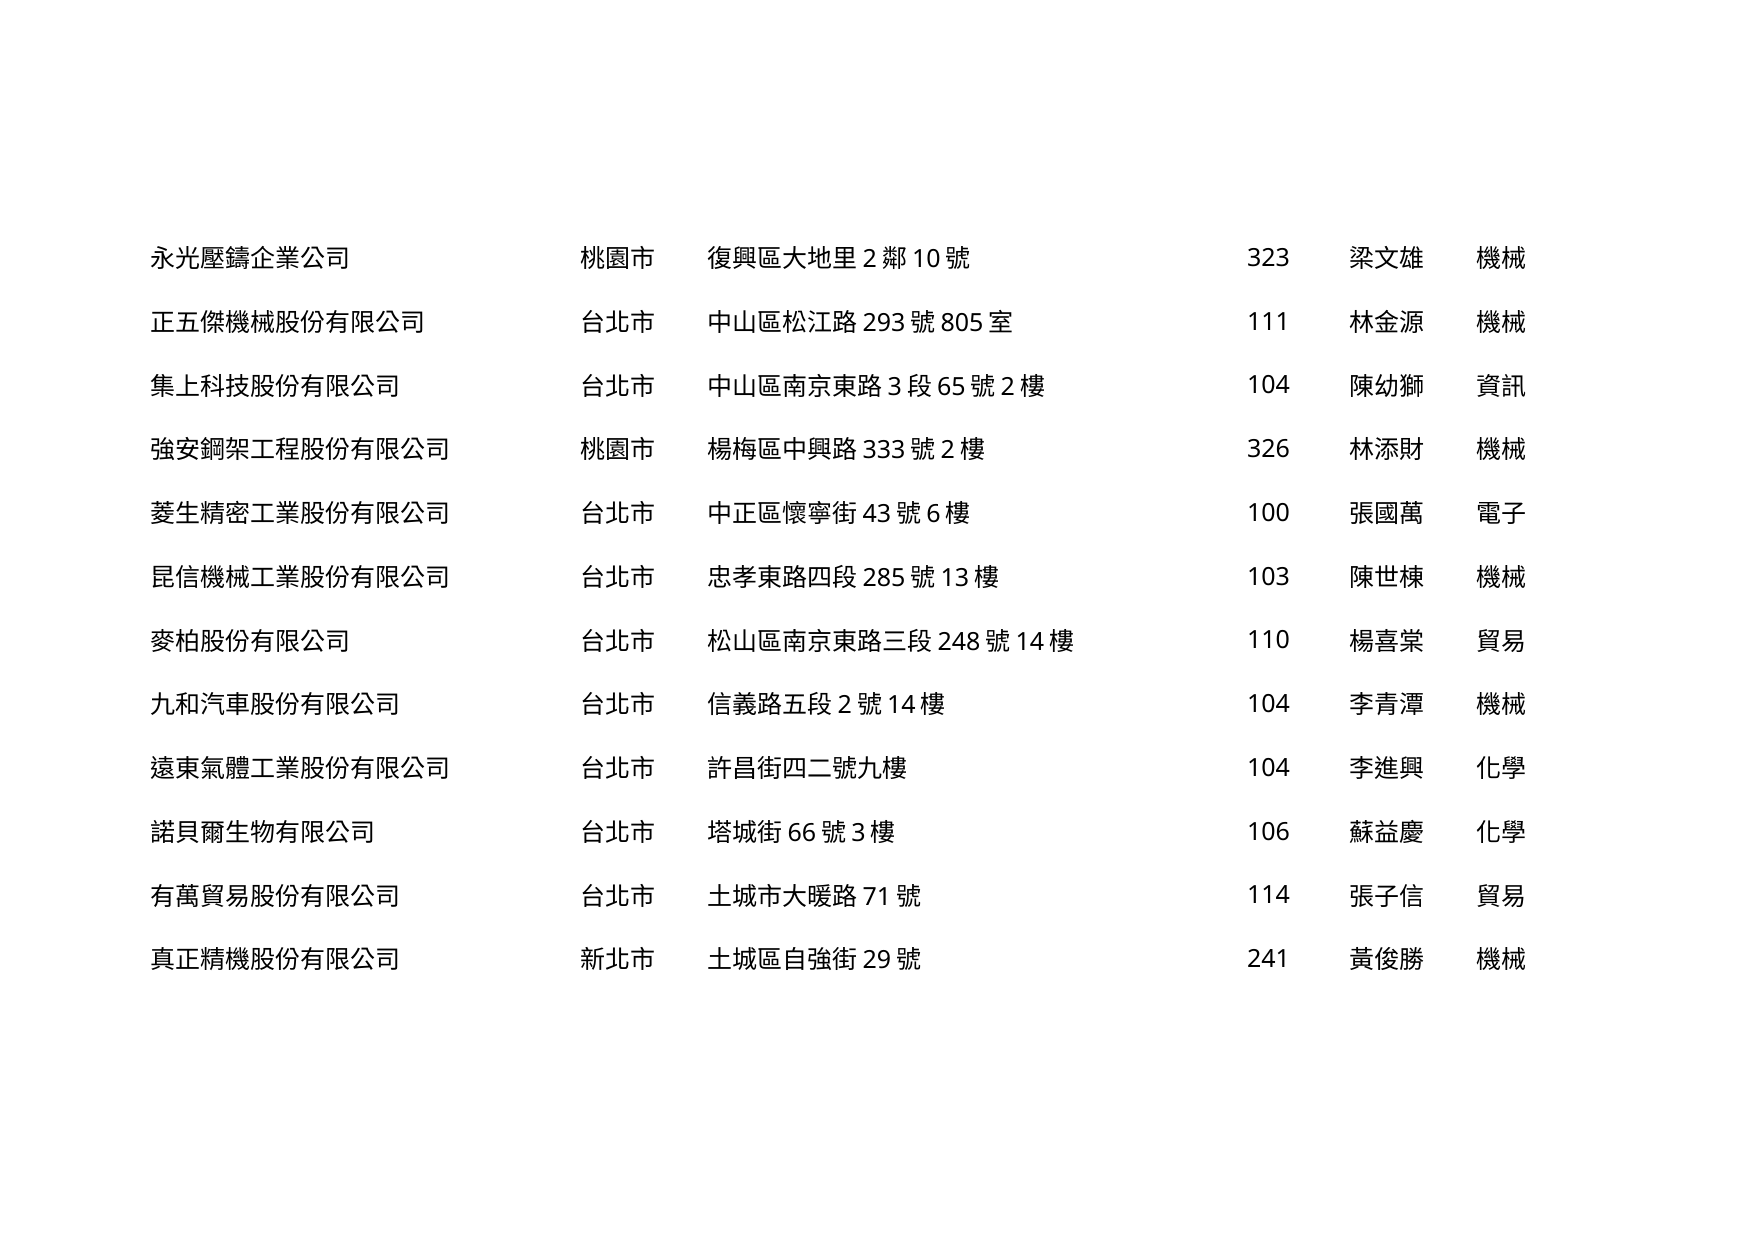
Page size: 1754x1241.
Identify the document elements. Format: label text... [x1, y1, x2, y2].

table_cell 復興區大地里2鄰10號 [706, 214, 1246, 278]
table_cell 永光壓鑄企業公司 [149, 214, 579, 278]
table_cell 機械 [1475, 533, 1603, 596]
table_cell 土城區自強街29號 [706, 915, 1246, 979]
table_cell 蘇益慶 [1348, 788, 1475, 851]
table_cell 遠東氣體工業股份有限公司 [149, 724, 579, 788]
table_cell 241 [1246, 915, 1348, 979]
table_cell 麥柏股份有限公司 [149, 596, 579, 660]
table_cell 化學 [1475, 788, 1603, 851]
table_cell 許昌街四二號九樓 [706, 724, 1246, 788]
table_cell 台北市 [579, 469, 706, 533]
table_cell 桃園市 [579, 405, 706, 469]
table_cell 台北市 [579, 851, 706, 915]
table_cell 100 [1246, 469, 1348, 533]
table_cell 機械 [1475, 278, 1603, 341]
table_cell 陳幼獅 [1348, 341, 1475, 405]
table_cell 楊喜棠 [1348, 596, 1475, 660]
table_cell 台北市 [579, 724, 706, 788]
table_cell 李進興 [1348, 724, 1475, 788]
table_cell 真正精機股份有限公司 [149, 915, 579, 979]
table_cell 土城市大暖路71號 [706, 851, 1246, 915]
table_cell 化學 [1475, 724, 1603, 788]
table_cell 台北市 [579, 660, 706, 724]
table_cell 陳世棟 [1348, 533, 1475, 596]
table_cell 正五傑機械股份有限公司 [149, 278, 579, 341]
table_cell 機械 [1475, 214, 1603, 278]
table_cell 忠孝東路四段285號13樓 [706, 533, 1246, 596]
table_cell 強安鋼架工程股份有限公司 [149, 405, 579, 469]
table_cell 104 [1246, 660, 1348, 724]
table_cell 貿易 [1475, 596, 1603, 660]
table_cell 機械 [1475, 405, 1603, 469]
table_cell 機械 [1475, 660, 1603, 724]
table_cell 梁文雄 [1348, 214, 1475, 278]
table_cell 323 [1246, 214, 1348, 278]
table_cell 106 [1246, 788, 1348, 851]
table_cell 貿易 [1475, 851, 1603, 915]
table_cell 昆信機械工業股份有限公司 [149, 533, 579, 596]
table_cell 信義路五段2號14樓 [706, 660, 1246, 724]
table_cell 台北市 [579, 596, 706, 660]
table_cell 中山區松江路293號805室 [706, 278, 1246, 341]
table_cell 林金源 [1348, 278, 1475, 341]
table_cell 諾貝爾生物有限公司 [149, 788, 579, 851]
table_cell 326 [1246, 405, 1348, 469]
table_cell 104 [1246, 341, 1348, 405]
table_cell 楊梅區中興路333號2樓 [706, 405, 1246, 469]
table_cell 松山區南京東路三段248號14樓 [706, 596, 1246, 660]
table_cell 塔城街66號3樓 [706, 788, 1246, 851]
table_cell 台北市 [579, 788, 706, 851]
table_cell 機械 [1475, 915, 1603, 979]
table_cell 電子 [1475, 469, 1603, 533]
table_cell 張子信 [1348, 851, 1475, 915]
table_cell 黃俊勝 [1348, 915, 1475, 979]
table_cell 104 [1246, 724, 1348, 788]
table_cell 桃園市 [579, 214, 706, 278]
table_cell 資訊 [1475, 341, 1603, 405]
table_cell 台北市 [579, 278, 706, 341]
table_cell 中山區南京東路3段65號2樓 [706, 341, 1246, 405]
table_cell 新北市 [579, 915, 706, 979]
table_cell 110 [1246, 596, 1348, 660]
table_cell 林添財 [1348, 405, 1475, 469]
table_cell 114 [1246, 851, 1348, 915]
table_cell 有萬貿易股份有限公司 [149, 851, 579, 915]
table_cell 菱生精密工業股份有限公司 [149, 469, 579, 533]
table_cell 張國萬 [1348, 469, 1475, 533]
table_cell 中正區懷寧街43號6樓 [706, 469, 1246, 533]
table_cell 九和汽車股份有限公司 [149, 660, 579, 724]
table_cell 集上科技股份有限公司 [149, 341, 579, 405]
table_cell 111 [1246, 278, 1348, 341]
table_cell 台北市 [579, 341, 706, 405]
table_cell 李青潭 [1348, 660, 1475, 724]
table_cell 台北市 [579, 533, 706, 596]
table_cell 103 [1246, 533, 1348, 596]
